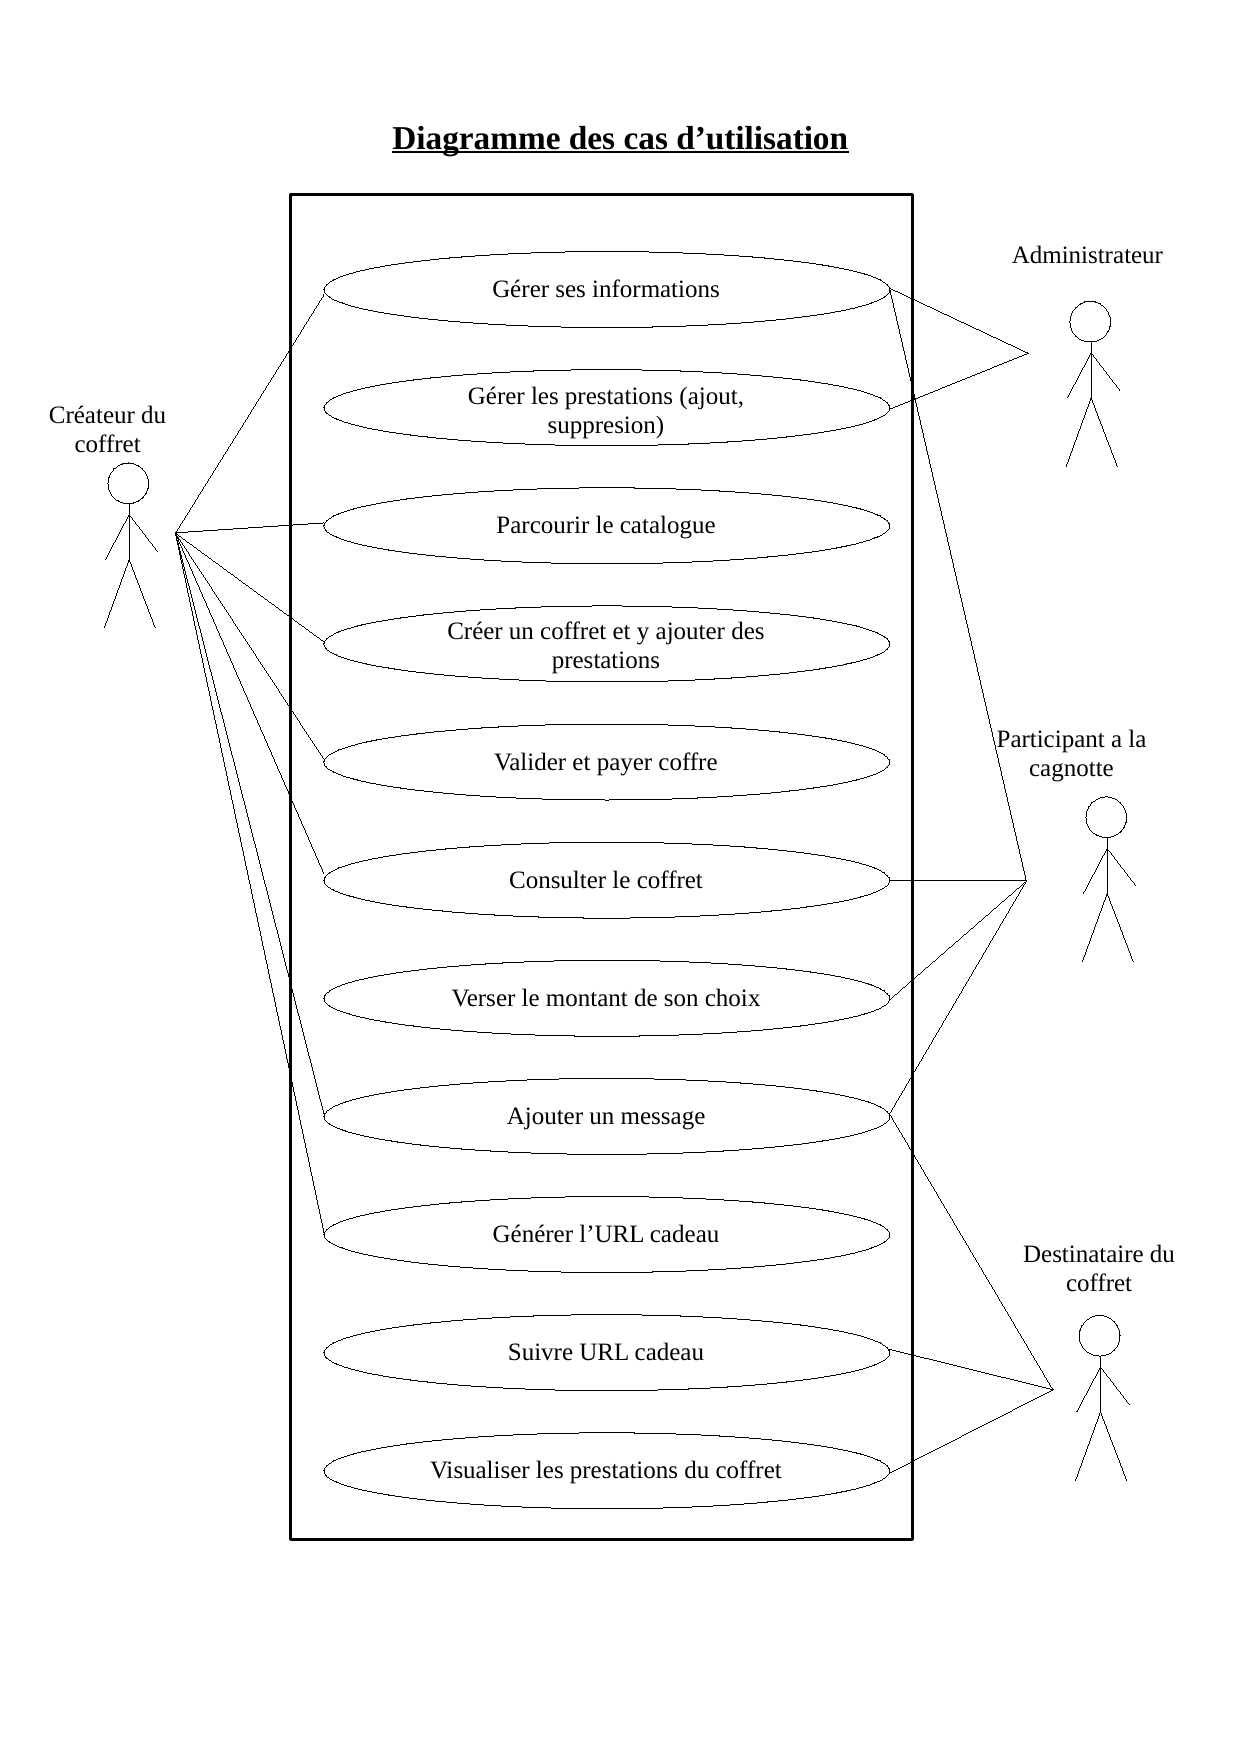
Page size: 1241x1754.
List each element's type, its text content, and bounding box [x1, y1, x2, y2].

text Diagramme des cas d’utilisation [118, 118, 1122, 156]
